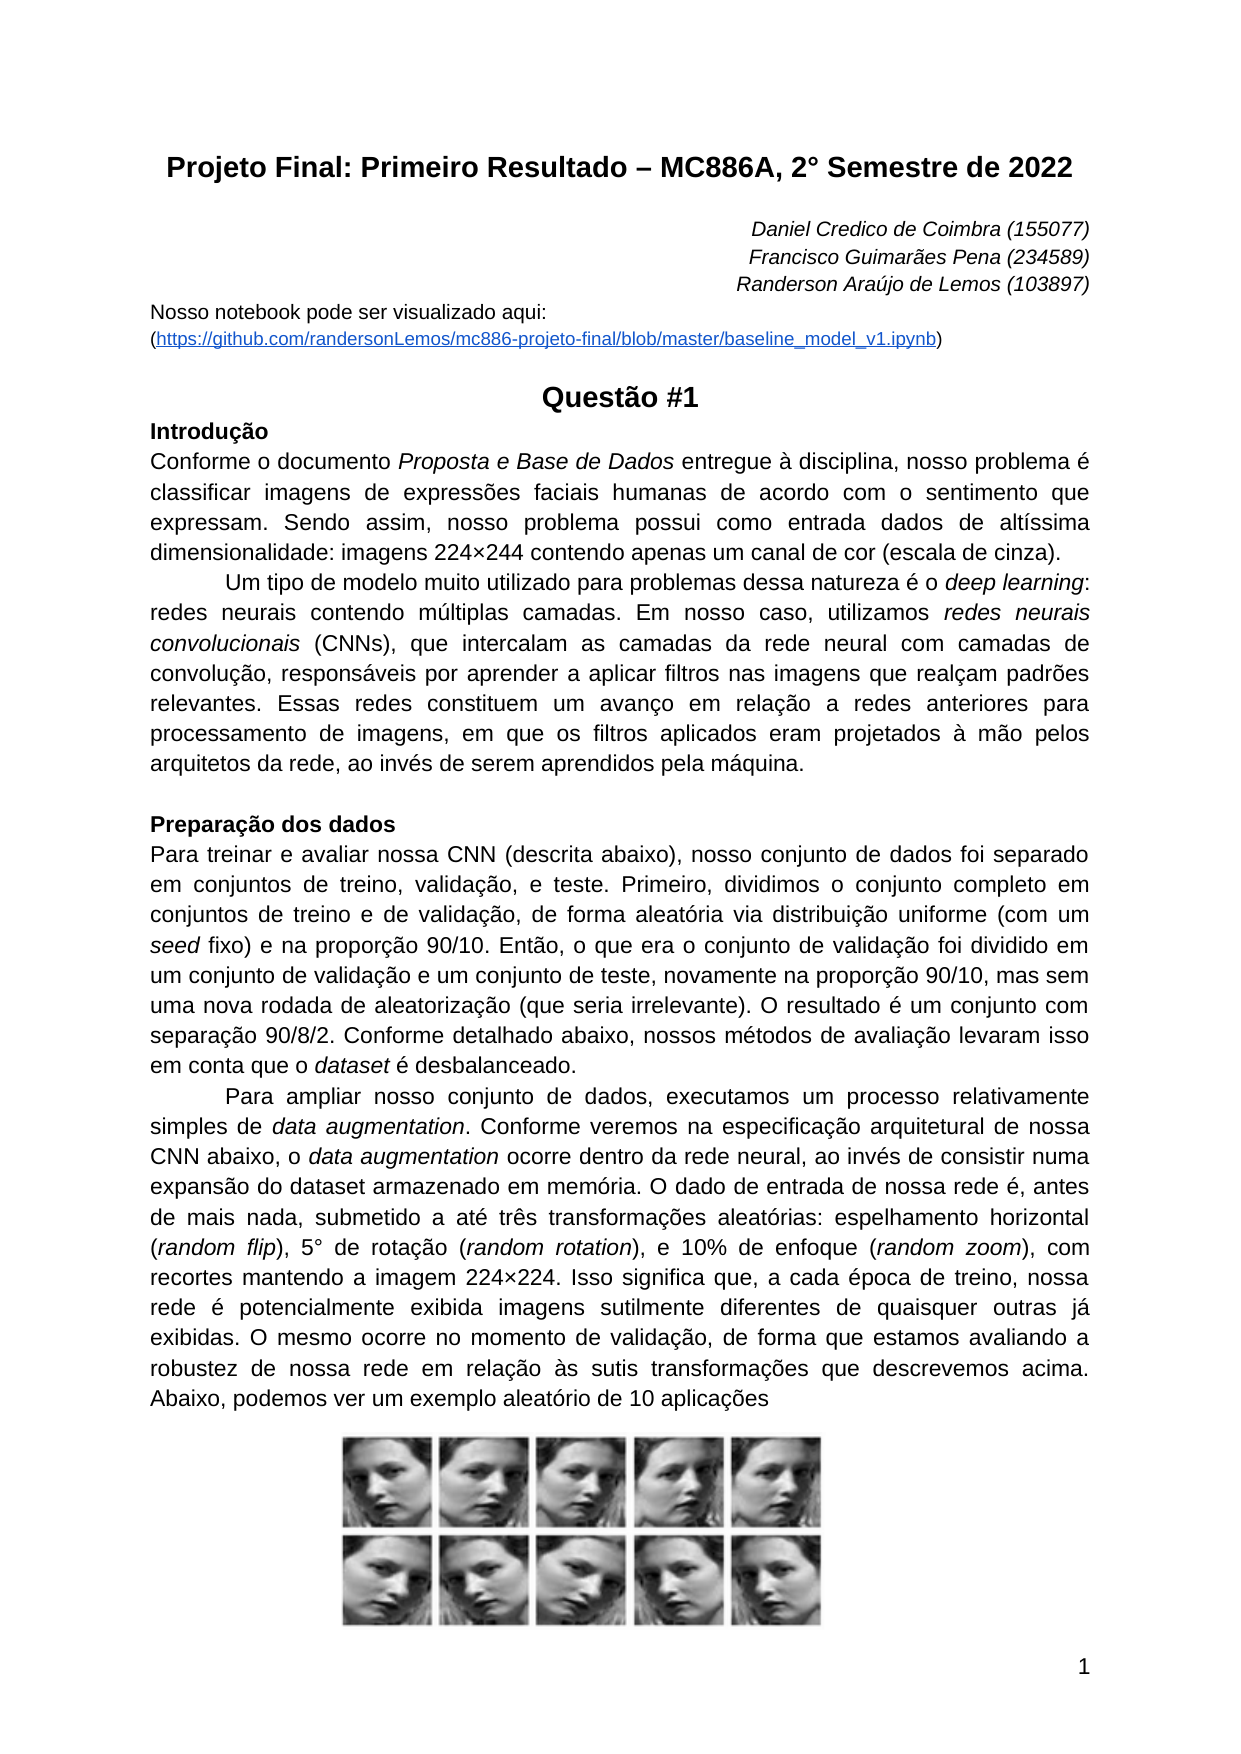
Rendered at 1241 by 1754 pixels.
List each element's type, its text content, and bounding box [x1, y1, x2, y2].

text Questão #1 [150, 379, 1090, 413]
picture [337, 1432, 829, 1633]
text Daniel Credico de Coimbra (155077) [150, 217, 1090, 241]
text Para treinar e avaliar nossa CNN (descrita abaixo), nosso conjunto de dados foi separado em conjuntos de treino, validação, e teste. Primeiro, dividimos o conjunto completo em conjuntos de treino e de validação, de forma aleatória via distribuição uniforme (com um seed fixo) e na proporção 90/10. Então, o que era o conjunto de validação foi dividido em um conjunto de validação e um conjunto de teste, novamente na proporção 90/10, mas sem uma nova rodada de aleatorização (que seria irrelevante). O resultado é um conjunto com separação 90/8/2. Conforme detalhado abaixo, nossos métodos de avaliação levaram isso em conta que o dataset é desbalanceado. [150, 841, 1090, 1079]
text (https://github.com/randersonLemos/mc886-projeto-final/blob/master/baseline_model_v1.ipynb) [150, 327, 1090, 349]
text Introdução [150, 418, 1090, 444]
text Preparação dos dados [150, 811, 1090, 837]
text Randerson Araújo de Lemos (103897) [150, 272, 1090, 296]
text Um tipo de modelo muito utilizado para problemas dessa natureza é o deep learning: redes neurais contendo múltiplas camadas. Em nosso caso, utilizamos redes neurais convolucionais (CNNs), que intercalam as camadas da rede neural com camadas de convolução, responsáveis por aprender a aplicar filtros nas imagens que realçam padrões relevantes. Essas redes constituem um avanço em relação a redes anteriores para processamento de imagens, em que os filtros aplicados eram projetados à mão pelos arquitetos da rede, ao invés de serem aprendidos pela máquina. [150, 569, 1090, 777]
text Para ampliar nosso conjunto de dados, executamos um processo relativamente simples de data augmentation. Conforme veremos na especificação arquitetural de nossa CNN abaixo, o data augmentation ocorre dentro da rede neural, ao invés de consistir numa expansão do dataset armazenado em memória. O dado de entrada de nossa rede é, antes de mais nada, submetido a até três transformações aleatórias: espelhamento horizontal (random flip), 5° de rotação (random rotation), e 10% de enfoque (random zoom), com recortes mantendo a imagem 224×224. Isso significa que, a cada época de treino, nossa rede é potencialmente exibida imagens sutilmente diferentes de quaisquer outras já exibidas. O mesmo ocorre no momento de validação, de forma que estamos avaliando a robustez de nossa rede em relação às sutis transformações que descrevemos acima. Abaixo, podemos ver um exemplo aleatório de 10 aplicações [150, 1083, 1090, 1411]
text Nosso notebook pode ser visualizado aqui: [150, 300, 1090, 324]
text Conforme o documento Proposta e Base de Dados entregue à disciplina, nosso problema é classificar imagens de expressões faciais humanas de acordo com o sentimento que expressam. Sendo assim, nosso problema possui como entrada dados de altíssima dimensionalidade: imagens 224×244 contendo apenas um canal de cor (escala de cinza). [150, 448, 1090, 565]
text Francisco Guimarães Pena (234589) [150, 245, 1090, 269]
text Projeto Final: Primeiro Resultado – MC886A, 2° Semestre de 2022 [150, 150, 1090, 183]
